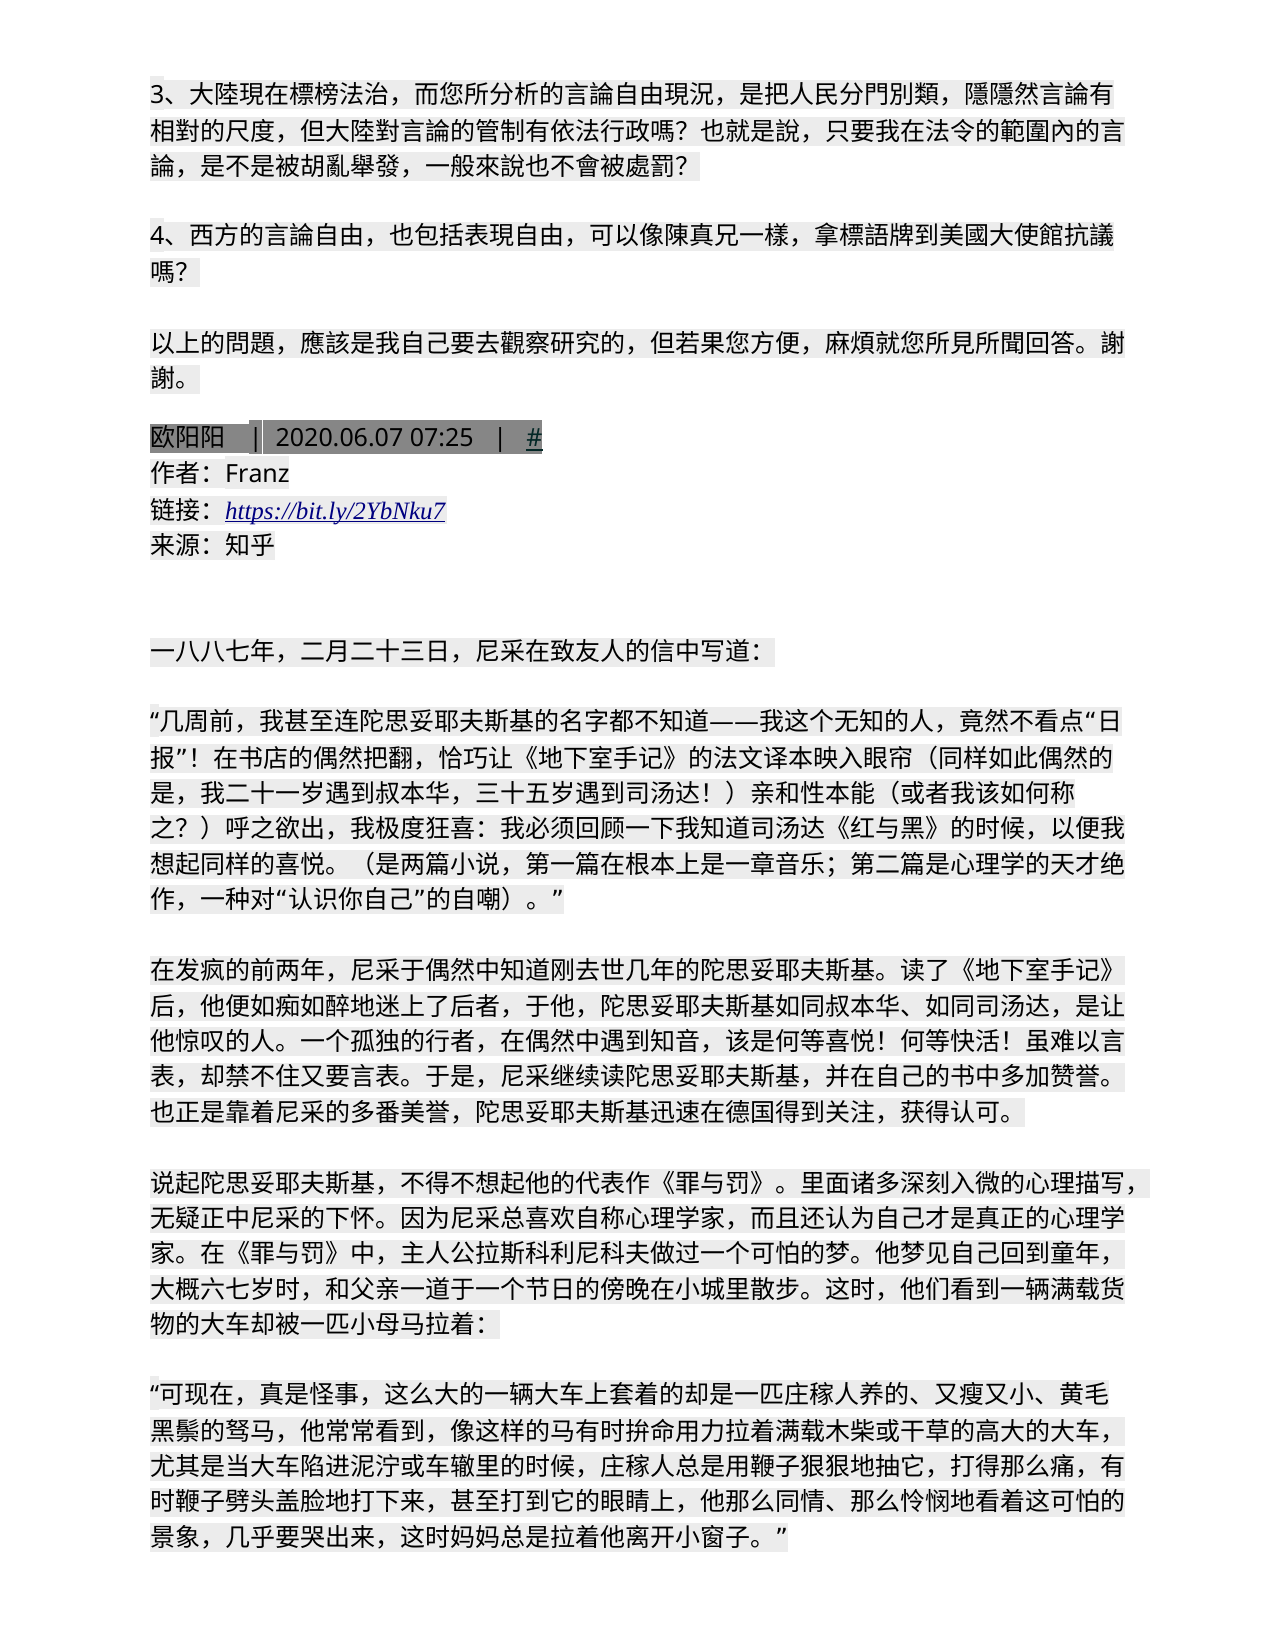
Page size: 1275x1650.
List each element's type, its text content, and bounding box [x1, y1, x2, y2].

text 作者：Franz 链接：https://bit.ly/2YbNku7 来源：知乎 一八八七年，二月二十三日，尼采在致友人的信中写道： “几周前，我甚至连陀思妥耶夫斯基的名字都不知道——我这个无知的人，竟然不看点“日报”！在书店的偶然把翻，恰巧让《地下室手记》的法文译本映入眼帘（同样如此偶然的是，我二十一岁遇到叔本华，三十五岁遇到司汤达！）亲和性本能（或者我该如何称之？）呼之欲出，我极度狂喜：我必须回顾一下我知道司汤达《红与黑》的时候，以便我想起同样的喜悦。（是两篇小说，第一篇在根本上是一章音乐；第二篇是心理学的天才绝作，一种对“认识你自己”的自嘲）。” 在发疯的前两年，尼采于偶然中知道刚去世几年的陀思妥耶夫斯基。读了《地下室手记》后，他便如痴如醉地迷上了后者，于他，陀思妥耶夫斯基如同叔本华、如同司汤达，是让他惊叹的人。一个孤独的行者，在偶然中遇到知音，该是何等喜悦！何等快活！虽难以言表，却禁不住又要言表。于是，尼采继续读陀思妥耶夫斯基，并在自己的书中多加赞誉。也正是靠着尼采的多番美誉，陀思妥耶夫斯基迅速在德国得到关注，获得认可。 说起陀思妥耶夫斯基，不得不想起他的代表作《罪与罚》。里面诸多深刻入微的心理描写，无疑正中尼采的下怀。因为尼采总喜欢自称心理学家，而且还认为自己才是真正的心理学家。在《罪与罚》中，主人公拉斯科利尼科夫做过一个可怕的梦。他梦见自己回到童年，大概六七岁时，和父亲一道于一个节日的傍晚在小城里散步。这时，他们看到一辆满载货物的大车却被一匹小母马拉着： “可现在，真是怪事，这么大的一辆大车上套着的却是一匹庄稼人养的、又瘦又小、黄毛黑鬃的驽马，他常常看到，像这样的马有时拚命用力拉着满载木柴或干草的高大的大车，尤其是当大车陷进泥泞或车辙里的时候，庄稼人总是用鞭子狠狠地抽它，打得那么痛，有时鞭子劈头盖脸地打下来，甚至打到它的眼睛上，他那么同情、那么怜悯地看着这可怕的景象，几乎要哭出来，这时妈妈总是拉着他离开小窗子。” 而醉醺醺的车夫却让酒馆出来的同伴都坐上车，他要送他们回去。可如此瘦小的马，如何拉得动这么多人？车夫不但不怜悯它，反倒不停使劲地抽它。他以为，在重鞭之下，马就能飞快地奔跑起来了。在几个人上车之后，他还不停地叫人上车，一鞭又一鞭地抽打着马。后来又有人上去，也有人拿起鞭子，加入抽打的行列。他们鞭打马，目的早已不是让它奔跑起来，而是为了取乐，为了发泄，他们大喊，他们高呼，他们唱歌，他们吹口哨，他们嘿嘿笑。年幼的拉斯科利尼科夫此刻却受不了这般的虐待动物，他离开了父亲的怀抱“在那匹马旁边奔跑，他跑到前面去，看到人们怎样抽打它的眼睛，照准它的眼睛猛抽！他哭了。他的心剧烈地跳动，泪如泉涌。打马的人中有一个用鞭子碰到了他的脸，他一点儿也感觉不到，他难过极了，大声叫喊着，向那个摇着头谴责这一切的、须发苍白的老头儿跑去。一个女人拉住他的手，想要领他走开，但是他挣脱出来，又跑到马跟前去。那马已经作了最后的努力，不过又尥起蹶子来了。” 马夫依旧在虐待小马，不过此时已经将鞭子换成铁棒，一棒又一棒重重打在马身上： ““打死它！”米科尔卡大声喊，他好像控制不住自己，从大车上跳了下来。几个也是满脸通红、喝得醉醺醺的小伙子随手抓起鞭子、棍棒、辕木，朝那匹奄奄一息的母马跑去。米科尔卡站到一边，抡起铁棒狠狠地打它的背脊。马伸着脑袋，痛苦地长长吁了一口气，慢慢断了气。” 马死了，人们在围观，在议论，而小拉斯科利尼科夫已无法控制自己。“他高声叫喊着，从人丛中挤进去，冲到那匹黄毛黑鬃马前，抱住鲜血淋漓、已经死了的马脸，吻它，吻它的眼睛，吻它的嘴唇……随后他突然跳起来，发疯似地攥着两只小拳头朝米科尔卡扑了过去。就在这一瞬间，已经追了他好久的父亲一把抓住他，终于把他拉出了人群。” 这个场景，或许已深深植入尼采的脑海。后来，一八八年五月十三日在图灵，尼采给友人写信说： “昨天，我想象一幅道德上泪眼婆娑（moralité larmoyante）的画面，和狄德罗交谈。冬日的场景。一个老车夫，带有极其残暴的犬儒主义表情，比四周弥漫的冬天还冷酷，对着他的马撒尿。那匹马，可怜的、受虐的造物，四下张望着，充满感激，非 常 感激。” 将近八个月后，尼采的虚构成了现实。 一八八九年一月三日，在图灵居所前的广场上，他目睹一个车夫在虐马。于是他走将前去，抱着马的脖子哭泣。 此时，或许他回想起拉斯科利尼科夫的那个梦，或许也想起他曾虚构的那副画面，或许这便是他的“永恒轮回”罢。然而，不论如何，在他，的确实现了道德上的泪眼婆娑。 一个鼓吹个人主义、利己主义的人，一个强烈批判道德、批判庸人、蔑视同情的人，却终究免不了因对一匹马的同情而哭泣。 这样的同情，也成了促使他发疯的最后一根稻草。 那个呼求超人的人，那个大喊高贵和真诚的人，那个赞扬权力意志和生命本能的人，在抱着马痛哭之后昏厥了。 从此，他便告别了这个冷眼待他的世界。 一个内心脆弱的人，才会不时要求自己应像犬儒那样，以大笑来抵抗自己的多愁善感，来抵抗自己的抑郁忧伤。 一个心灵沉重的人，才会希望自己带着脚镣起舞、翩翩飞翔，而且要脱下衣服，赤裸地面对世界，大叫、欢呼和狂吠。冬日的严寒、世界的冷漠，终究战胜了他脸上的大笑。随着内心深处的同情被激起，他哭了。眼泪过后，在绝望中他毅然决然地告别了世界。 那个大白天打着灯笼在集市上高呼“上帝死了”的狂人，无人理解且受人嘲笑，最后愤而扯碎灯笼离去。这是人性的，太人性的？不，快乐的科学还未到来。 那是极度的孤独，那是无尽的冰川，暗夜弥漫，曙光何在？而生命的漫游者，一生唯有同其影子交谈。当日薄西山，就连那影子也要离其而去，这又何等凄凉！何等悲惨！ 哲学家诗人荷尔德林后来疯了，诗人哲学家尼采最终也疯了，也许这就是宿命吧。 在生命挣扎了十一个年头后，这位自由精神，虽随着旧世纪的终结而逝去，却开启了另一个崭新的百年。 那一天，是一九零零年八月二十五日，在魏玛。 [150, 454, 1125, 1552]
text 欧阳阳 | 2020.06.07 07:25 | # [150, 419, 1125, 454]
text 3、大陸現在標榜法治，而您所分析的言論自由現況，是把人民分門別類，隱隱然言論有相對的尺度，但大陸對言論的管制有依法行政嗎？也就是說，只要我在法令的範圍內的言論，是不是被胡亂舉發，一般來說也不會被處罰？ 4、西方的言論自由，也包括表現自由，可以像陳真兄一樣，拿標語牌到美國大使館抗議嗎？ 以上的問題，應該是我自己要去觀察研究的，但若果您方便，麻煩就您所見所聞回答。謝謝。 [150, 75, 1125, 394]
